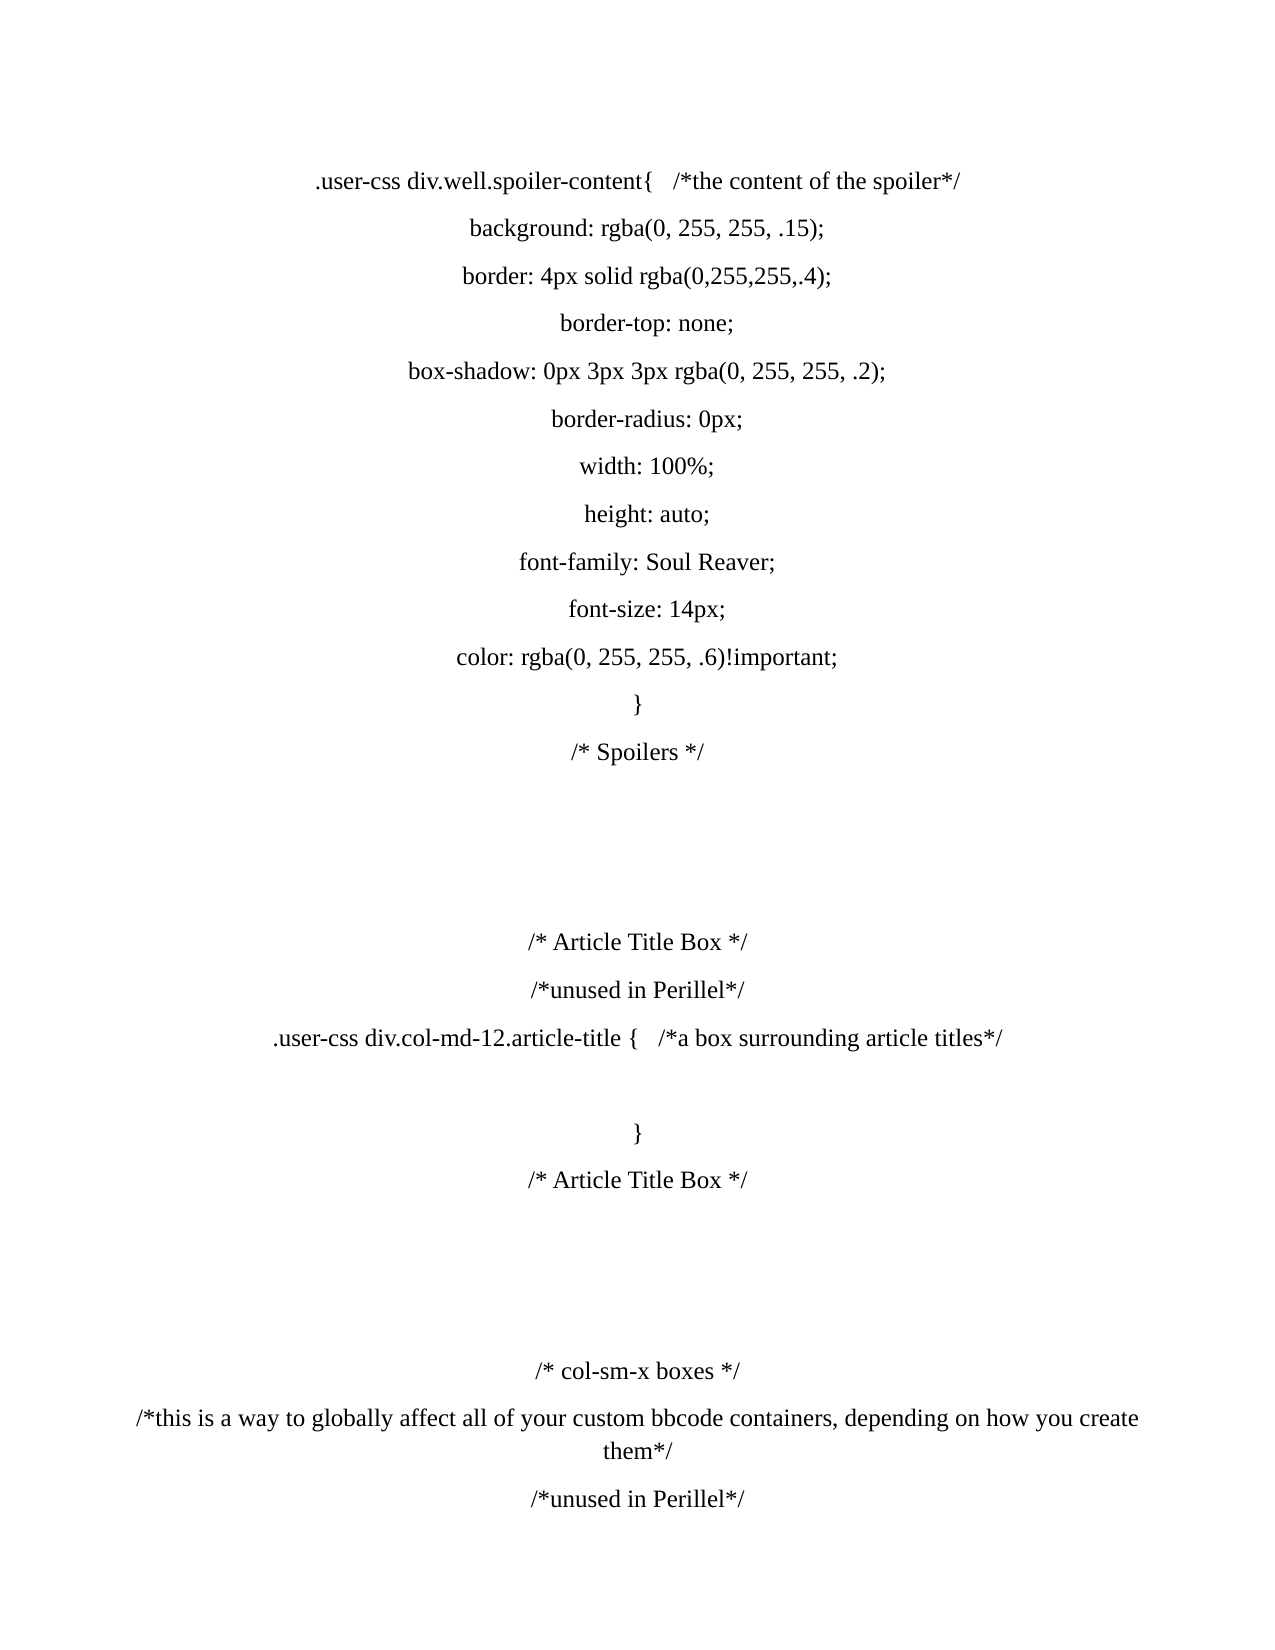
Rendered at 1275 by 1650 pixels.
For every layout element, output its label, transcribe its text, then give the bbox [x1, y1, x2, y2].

text /* col-sm-x boxes */ [118, 1356, 1157, 1384]
text /*this is a way to globally affect all of your custom bbcode containers, depending on how you create them*/ [118, 1403, 1157, 1465]
text font-size: 14px; [118, 594, 1157, 623]
text height: auto; [118, 499, 1157, 528]
text } [118, 1118, 1157, 1147]
text box-shadow: 0px 3px 3px rgba(0, 255, 255, .2); [118, 356, 1157, 385]
text .user-css div.col-md-12.article-title { /*a box surrounding article titles*/ [118, 1023, 1157, 1051]
text /* Spoilers */ [118, 737, 1157, 766]
text border-top: none; [118, 308, 1157, 337]
text } [118, 689, 1157, 718]
text border-radius: 0px; [118, 404, 1157, 432]
text /*unused in Perillel*/ [118, 1484, 1157, 1513]
text .user-css div.well.spoiler-content{ /*the content of the spoiler*/ [118, 166, 1157, 194]
text font-family: Soul Reaver; [118, 547, 1157, 575]
text background: rgba(0, 255, 255, .15); [118, 213, 1157, 242]
text /*unused in Perillel*/ [118, 975, 1157, 1004]
text /* Article Title Box */ [118, 927, 1157, 956]
text color: rgba(0, 255, 255, .6)!important; [118, 642, 1157, 671]
text width: 100%; [118, 451, 1157, 480]
text /* Article Title Box */ [118, 1165, 1157, 1194]
text border: 4px solid rgba(0,255,255,.4); [118, 261, 1157, 290]
